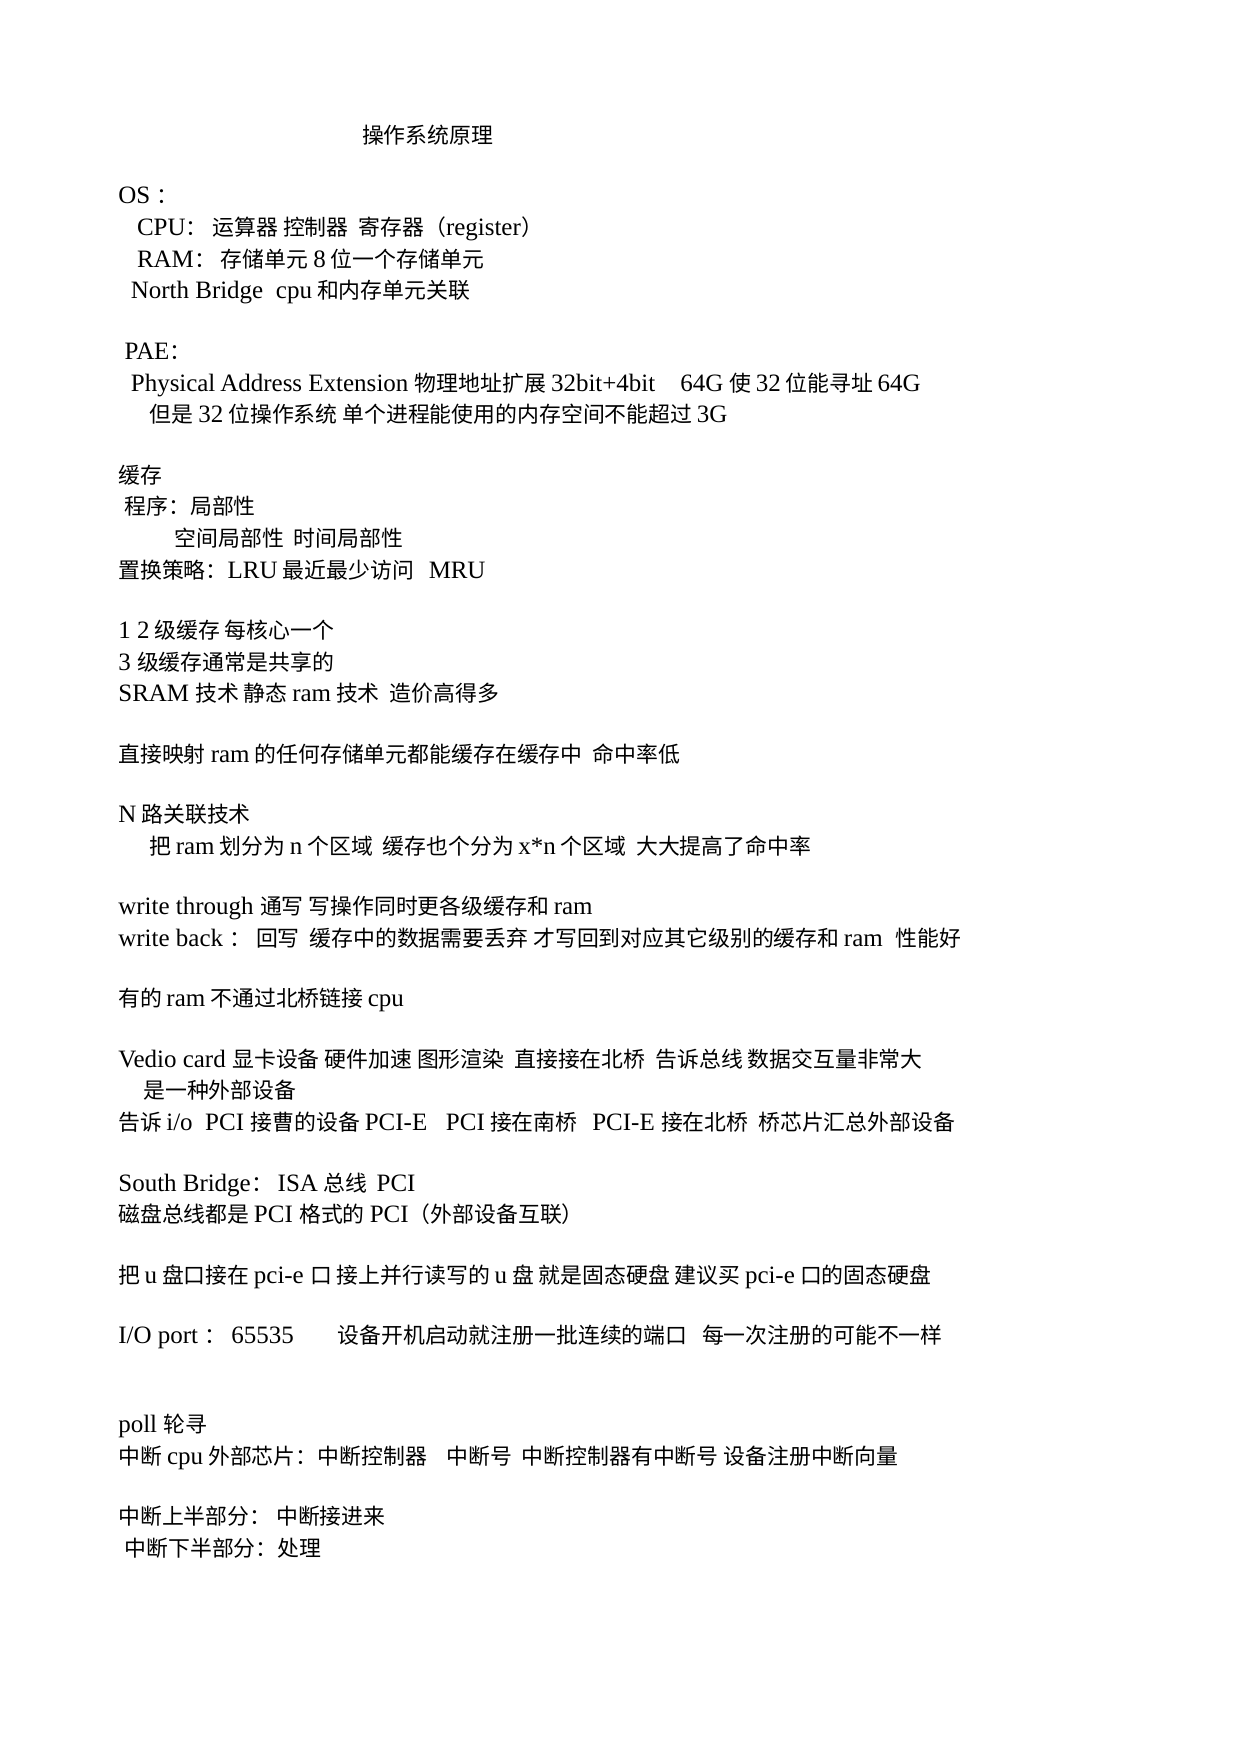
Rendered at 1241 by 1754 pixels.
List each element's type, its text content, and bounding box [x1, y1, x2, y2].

text 直接映射 ram的任何存储单元都能缓存在缓存中 命中率低 [118, 737, 1122, 768]
text 3 级缓存通常是共享的 [118, 645, 1122, 676]
text write through 通写 写操作同时更各级缓存和ram [118, 889, 1122, 921]
text 把u盘口接在pci-e 口 接上并行读写的u盘 就是固态硬盘 建议买pci-e口的固态硬盘 [118, 1258, 1122, 1289]
text SRAM 技术 静态ram技术 造价高得多 [118, 676, 1122, 708]
text South Bridge： ISA总线 PCI [118, 1166, 1122, 1197]
text PAE： [118, 334, 1122, 366]
text 置换策略：LRU最近最少访问 MRU [118, 553, 1122, 584]
text 有的ram不通过北桥链接cpu [118, 981, 1122, 1013]
text 把ram划分为n个区域 缓存也个分为x*n个区域 大大提高了命中率 [118, 829, 1122, 861]
text 程序：局部性 [118, 489, 1122, 521]
text OS ： [118, 178, 1122, 210]
text write back ： 回写 缓存中的数据需要丢弃 才写回到对应其它级别的缓存和ram 性能好 [118, 921, 1122, 953]
text 操作系统原理 [118, 118, 1122, 150]
text 是一种外部设备 [118, 1073, 1122, 1105]
text 中断 cpu外部芯片：中断控制器 中断号 中断控制器有中断号 设备注册中断向量 [118, 1439, 1122, 1471]
text N路关联技术 [118, 797, 1122, 829]
text 磁盘总线都是PCI 格式的 PCI（外部设备互联） [118, 1197, 1122, 1229]
text 告诉i/o PCI 接曹的设备 PCI-E PCI接在南桥 PCI-E 接在北桥 桥芯片汇总外部设备 [118, 1105, 1122, 1137]
text 缓存 [118, 458, 1122, 489]
text 空间局部性 时间局部性 [118, 521, 1122, 553]
text RAM： 存储单元 8位一个存储单元 [118, 242, 1122, 273]
text poll 轮寻 [118, 1407, 1122, 1439]
text CPU： 运算器 控制器 寄存器（register） [118, 210, 1122, 242]
text 1 2级缓存 每核心一个 [118, 613, 1122, 645]
text 中断下半部分：处理 [118, 1531, 1122, 1563]
text 但是 32位操作系统 单个进程能使用的内存空间不能超过3G [118, 397, 1122, 429]
text North Bridge cpu和内存单元关联 [118, 273, 1122, 305]
text Vedio card 显卡设备 硬件加速 图形渲染 直接接在北桥 告诉总线 数据交互量非常大 [118, 1042, 1122, 1073]
text Physical Address Extension 物理地址扩展 32bit+4bit 64G 使32位能寻址64G [118, 366, 1122, 397]
text 中断上半部分： 中断接进来 [118, 1499, 1122, 1531]
text I/O port ： 65535 设备开机启动就注册一批连续的端口 每一次注册的可能不一样 [118, 1318, 1122, 1350]
